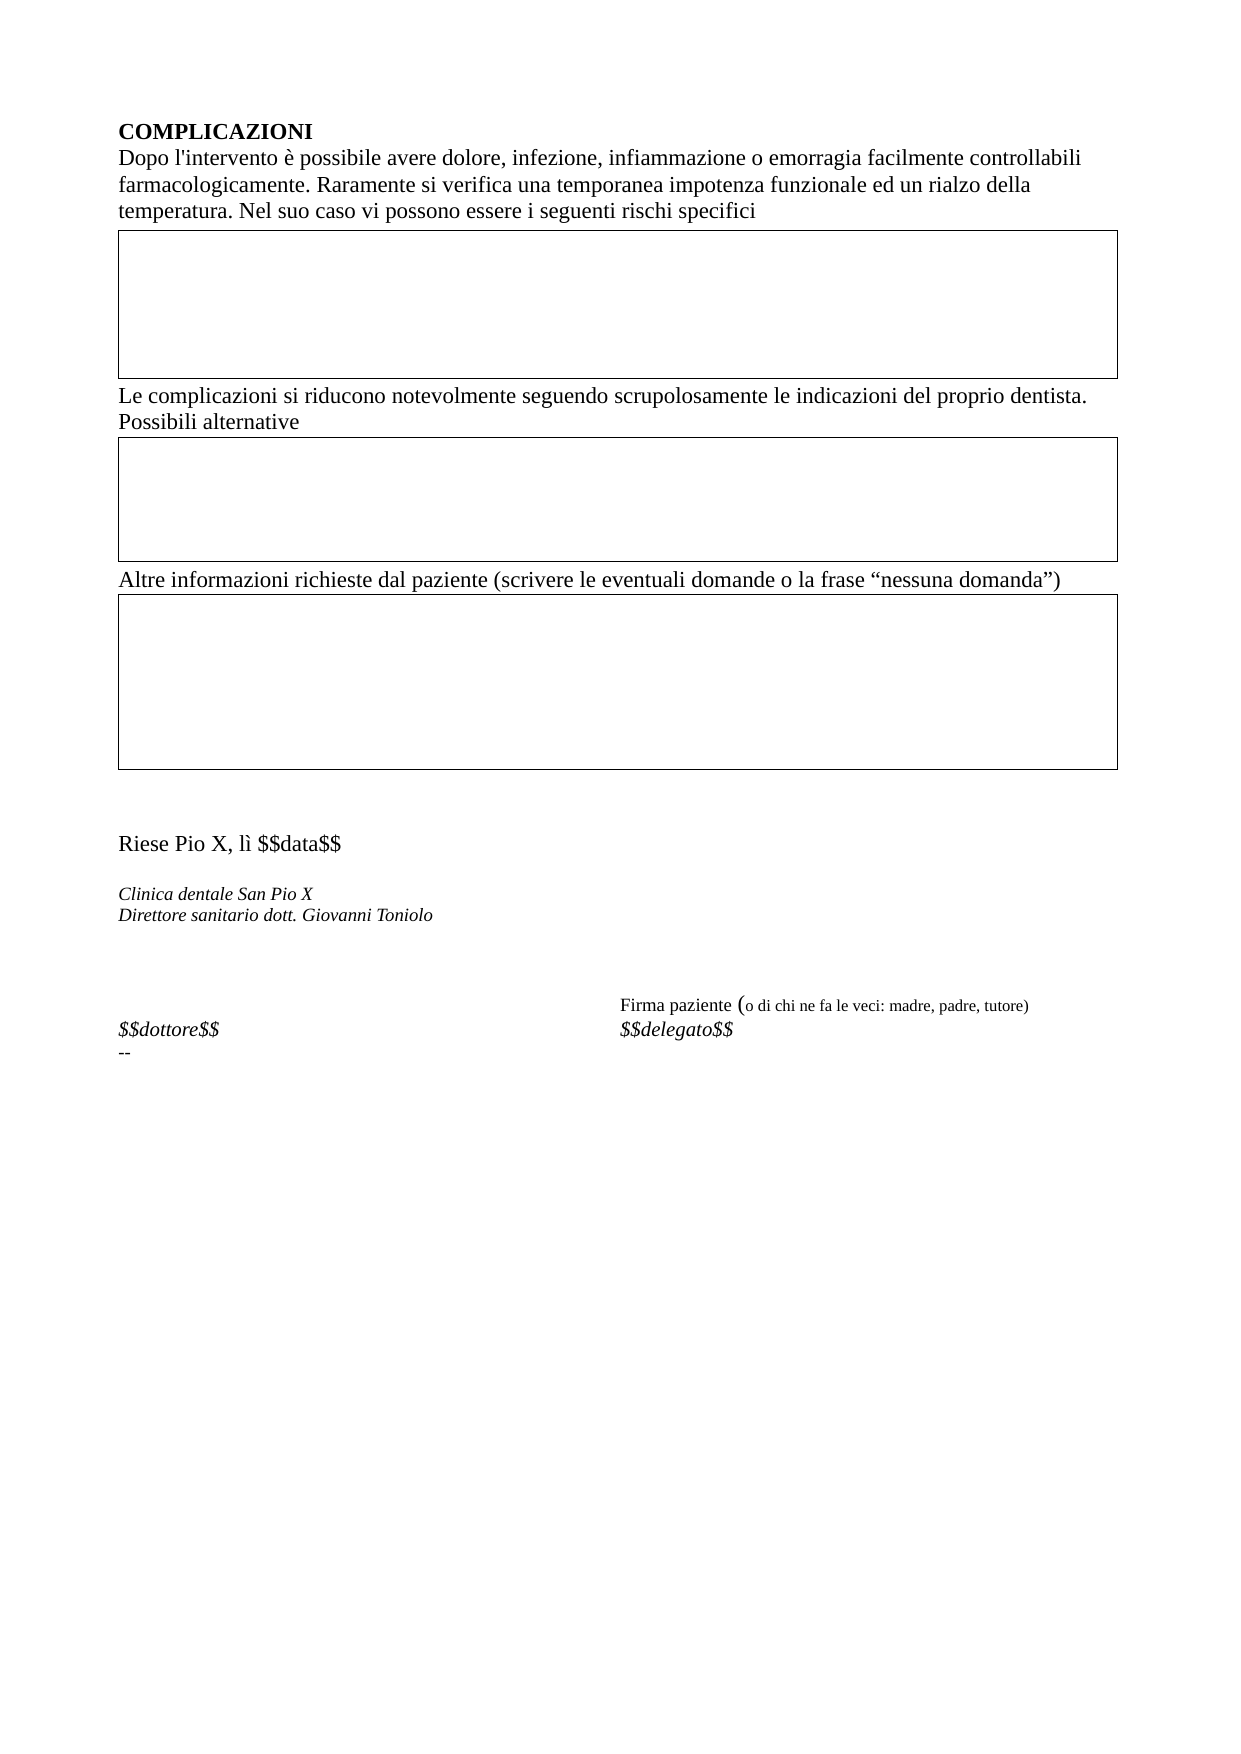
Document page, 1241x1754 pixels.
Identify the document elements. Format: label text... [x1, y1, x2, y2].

text $$dottore$$ $$delegato$$ [118, 1017, 1122, 1041]
text COMPLICAZIONI [118, 118, 1122, 144]
text Le complicazioni si riducono notevolmente seguendo scrupolosamente le indicazioni del proprio dentista. [118, 382, 1122, 408]
text Firma paziente (o di chi ne fa le veci: madre, padre, tutore) [118, 990, 1122, 1017]
text Altre informazioni richieste dal paziente (scrivere le eventuali domande o la frase “nessuna domanda”) [118, 566, 1122, 592]
text Clinica dentale San Pio X [118, 882, 1122, 904]
text Possibili alternative [118, 408, 1122, 434]
text -- [118, 1041, 1122, 1062]
text Direttore sanitario dott. Giovanni Toniolo [118, 904, 1122, 926]
text Riese Pio X, lì $$data$$ [118, 830, 1122, 856]
text Dopo l'intervento è possibile avere dolore, infezione, infiammazione o emorragia facilmente controllabili farmacologicamente. Raramente si verifica una temporanea impotenza funzionale ed un rialzo della temperatura. Nel suo caso vi possono essere i seguenti rischi specifici [118, 144, 1122, 223]
